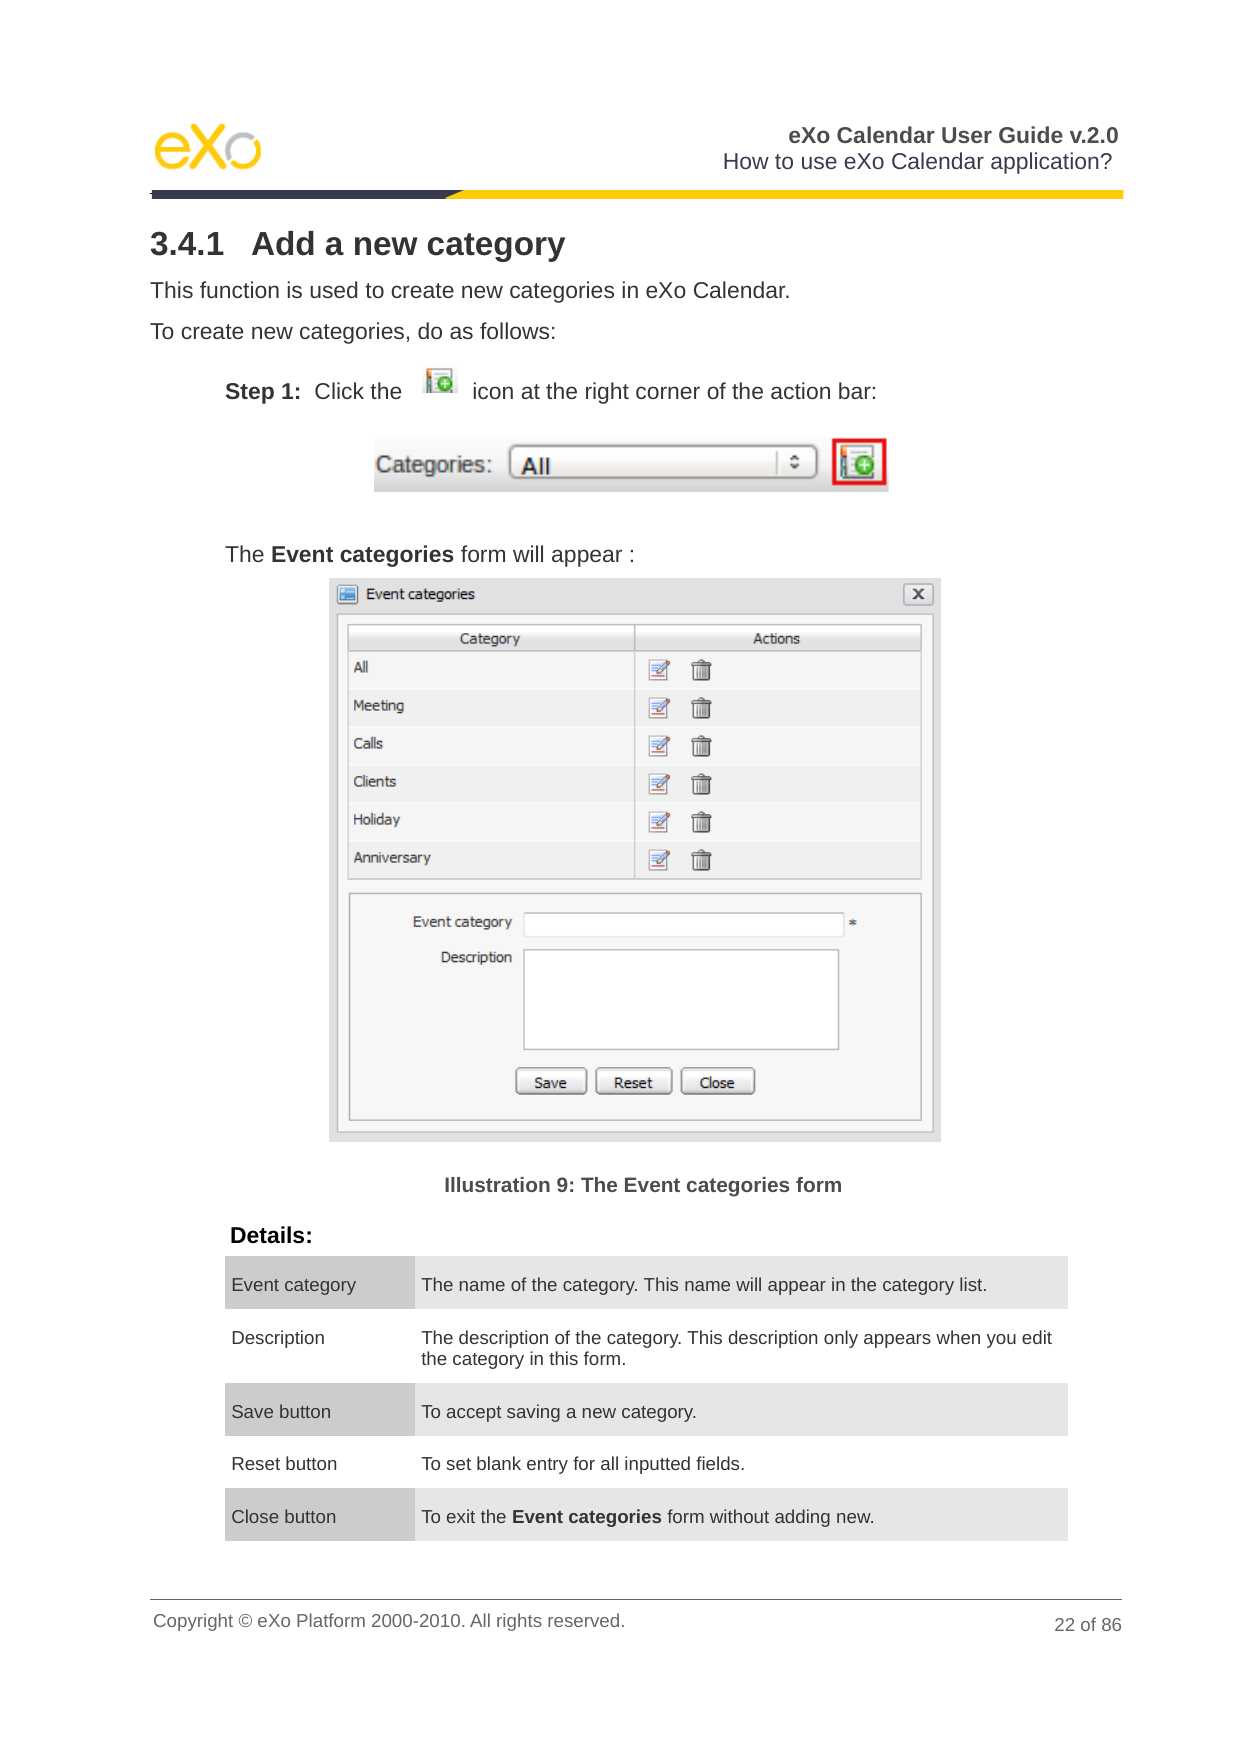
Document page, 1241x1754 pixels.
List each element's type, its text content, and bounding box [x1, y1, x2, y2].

picture [374, 437, 889, 492]
table_cell To exit the Event categories form without adding new. [415, 1488, 1068, 1541]
table_cell Description [225, 1309, 415, 1383]
table_header The name of the category. This name will appear in the category list. [415, 1256, 1068, 1309]
table_cell To accept saving a new category. [415, 1383, 1068, 1436]
table_cell Close button [225, 1488, 415, 1541]
picture [329, 578, 942, 1142]
picture [422, 367, 459, 393]
table_cell Reset button [225, 1436, 415, 1488]
text This function is used to create new categories in eXo Calendar. [150, 277, 1122, 303]
table_cell The description of the category. This description only appears when you edit the category in this form. [415, 1309, 1068, 1383]
list To create new categories, do as follows: [112, 318, 1122, 345]
table_cell To set blank entry for all inputted fields. [415, 1436, 1068, 1488]
subtitle Add a new category [150, 223, 1122, 262]
list Step 1: Click the icon at the right corner of the action bar: [187, 360, 1122, 404]
table_cell Save button [225, 1383, 415, 1436]
text Details: [150, 578, 1122, 1249]
picture [155, 123, 262, 170]
table_header Event category [225, 1256, 415, 1309]
text Illustration 9: The Event categories form [261, 653, 1025, 1197]
picture [151, 190, 1124, 199]
list The Event categories form will appear : [187, 541, 1122, 567]
